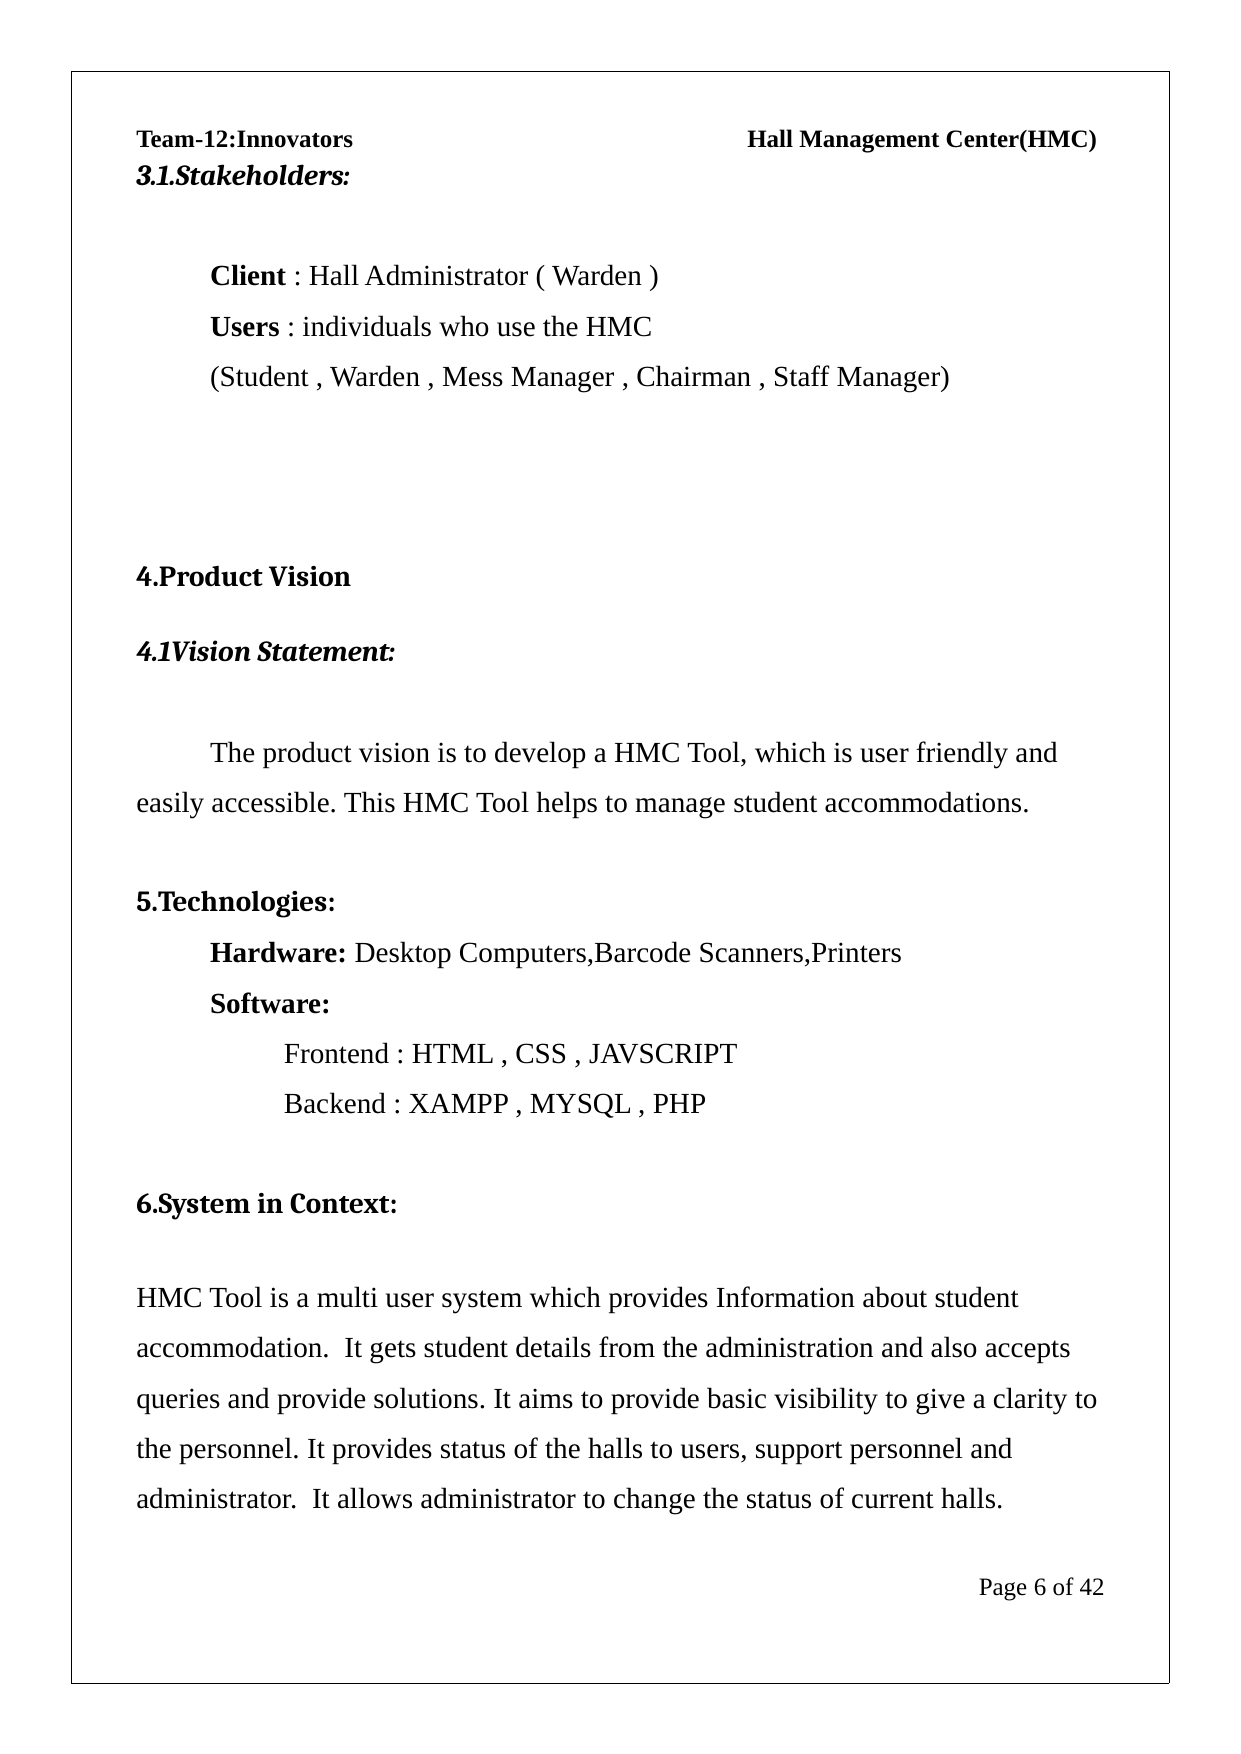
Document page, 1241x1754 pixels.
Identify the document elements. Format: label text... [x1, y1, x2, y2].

subtitle 4.1Vision Statement: [136, 635, 1104, 668]
text Hardware: Desktop Computers,Barcode Scanners,Printers [136, 936, 1104, 969]
text The product vision is to develop a HMC Tool, which is user friendly and easily accessible. This HMC Tool helps to manage student accommodations. [136, 735, 1104, 818]
text Client : Hall Administrator ( Warden ) [136, 258, 1104, 292]
text Software: [136, 986, 1104, 1019]
text Frontend : HTML , CSS , JAVSCRIPT [136, 1036, 1104, 1070]
text HMC Tool is a multi user system which provides Information about student accommodation. It gets student details from the administration and also accepts queries and provide solutions. It aims to provide basic visibility to give a clarity to the personnel. It provides status of the halls to users, support personnel and administrator. It allows administrator to change the status of current halls. [136, 1280, 1104, 1515]
text (Student , Warden , Mess Manager , Chairman , Staff Manager) [136, 359, 1104, 393]
text Backend : XAMPP , MYSQL , PHP [136, 1087, 1104, 1120]
subtitle 3.1.Stakeholders: [136, 159, 1104, 192]
text Users : individuals who use the HMC [136, 309, 1104, 342]
subtitle 4.Product Vision [136, 560, 1104, 593]
subtitle 6.System in Context: [136, 1187, 1104, 1220]
subtitle 5.Technologies: [136, 885, 1104, 919]
